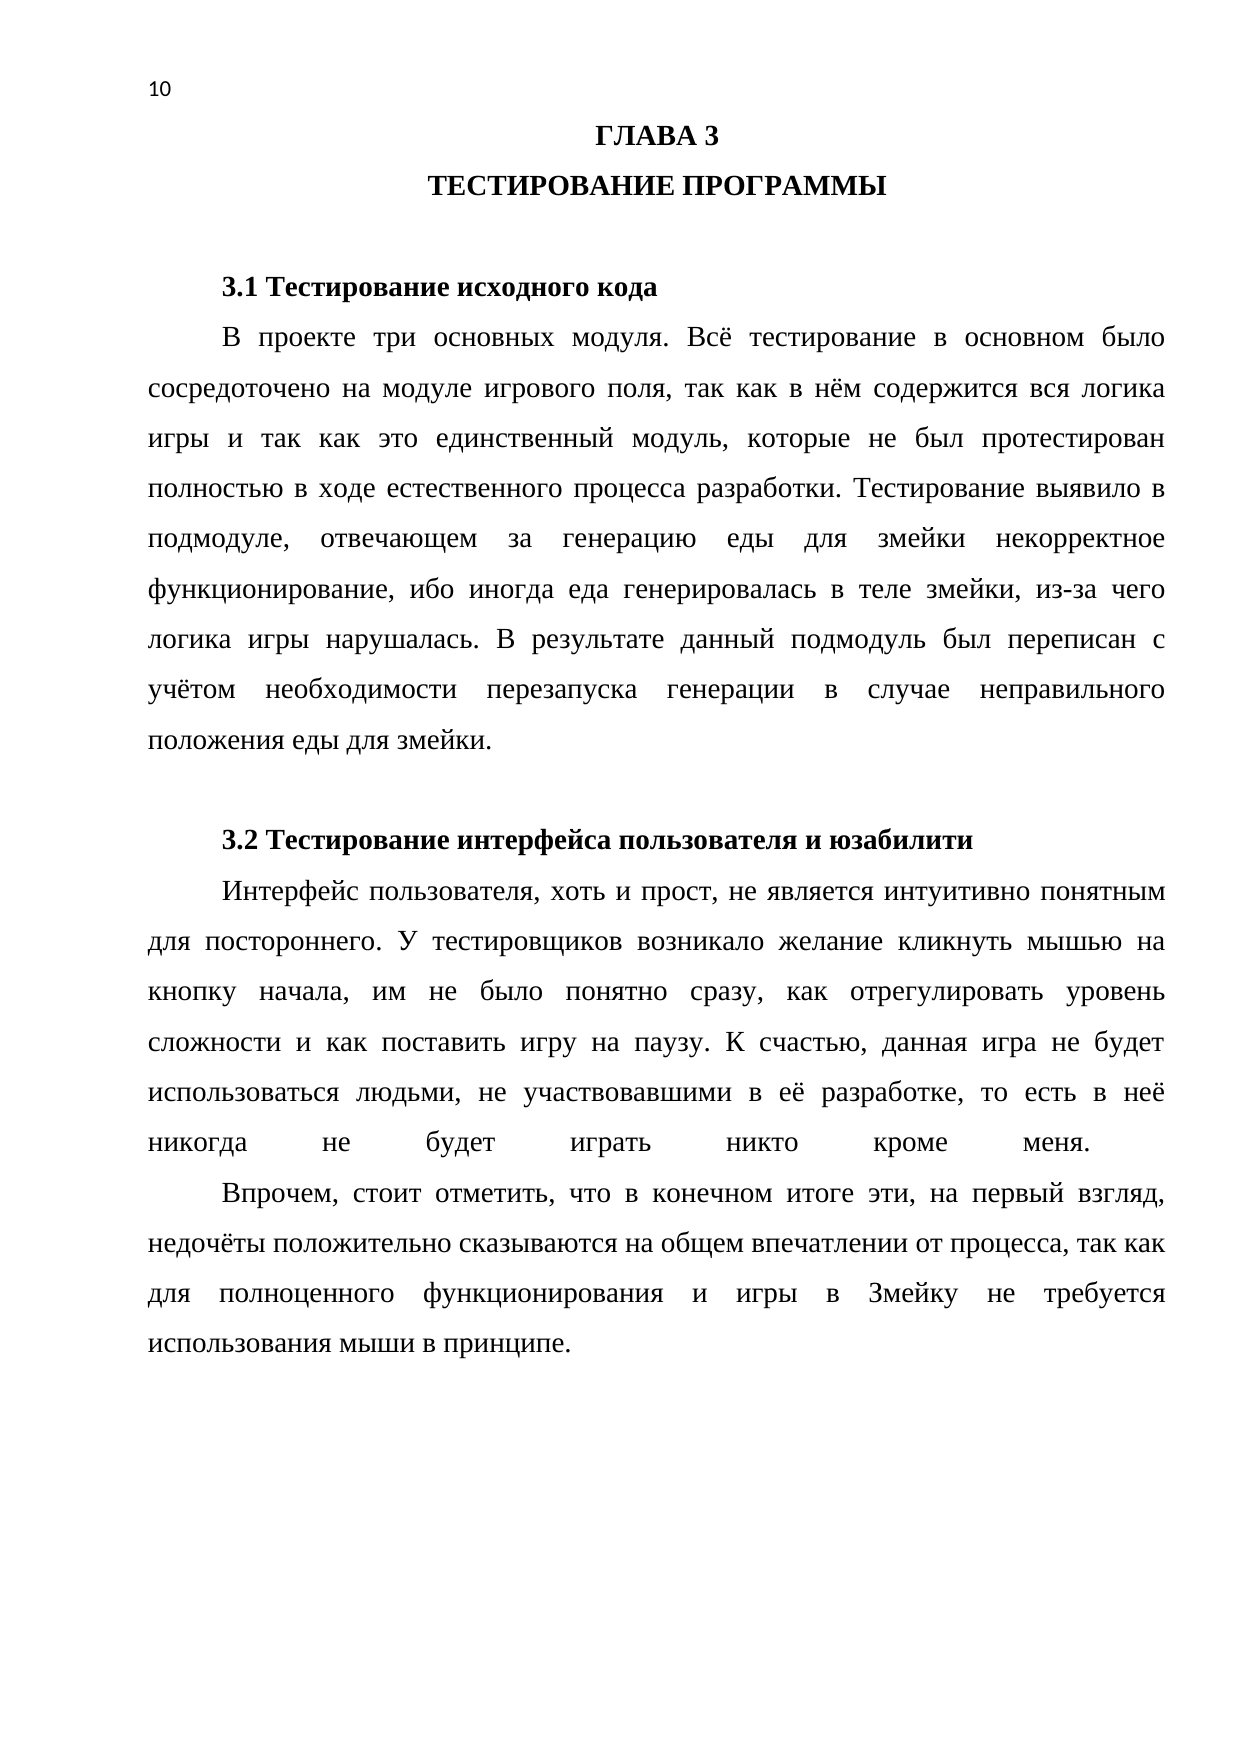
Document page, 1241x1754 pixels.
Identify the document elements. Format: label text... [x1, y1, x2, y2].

subtitle 3.1 Тестирование исходного кода [148, 269, 1166, 303]
text Интерфейс пользователя, хоть и прост, не является интуитивно понятным для постороннего. У тестировщиков возникало желание кликнуть мышью на кнопку начала, им не было понятно сразу, как отрегулировать уровень сложности и как поставить игру на паузу. К счастью, данная игра не будет использоваться людьми, не участвовавшими в её разработке, то есть в неё никогда не будет играть никто кроме меня. Впрочем, стоит отметить, что в конечном итоге эти, на первый взгляд, недочёты положительно сказываются на общем впечатлении от процесса, так как для полноценного функционирования и игры в Змейку не требуется использования мыши в принципе. [148, 873, 1166, 1359]
subtitle 3.2 Тестирование интерфейса пользователя и юзабилити [148, 822, 1166, 856]
text ГЛАВА 3 ТЕСТИРОВАНИЕ ПРОГРАММЫ [148, 118, 1166, 202]
text В проекте три основных модуля. Всё тестирование в основном было сосредоточено на модуле игрового поля, так как в нём содержится вся логика игры и так как это единственный модуль, которые не был протестирован полностью в ходе естественного процесса разработки. Тестирование выявило в подмодуле, отвечающем за генерацию еды для змейки некорректное функционирование, ибо иногда еда генерировалась в теле змейки, из-за чего логика игры нарушалась. В результате данный подмодуль был переписан с учётом необходимости перезапуска генерации в случае неправильного положения еды для змейки. [148, 319, 1166, 755]
